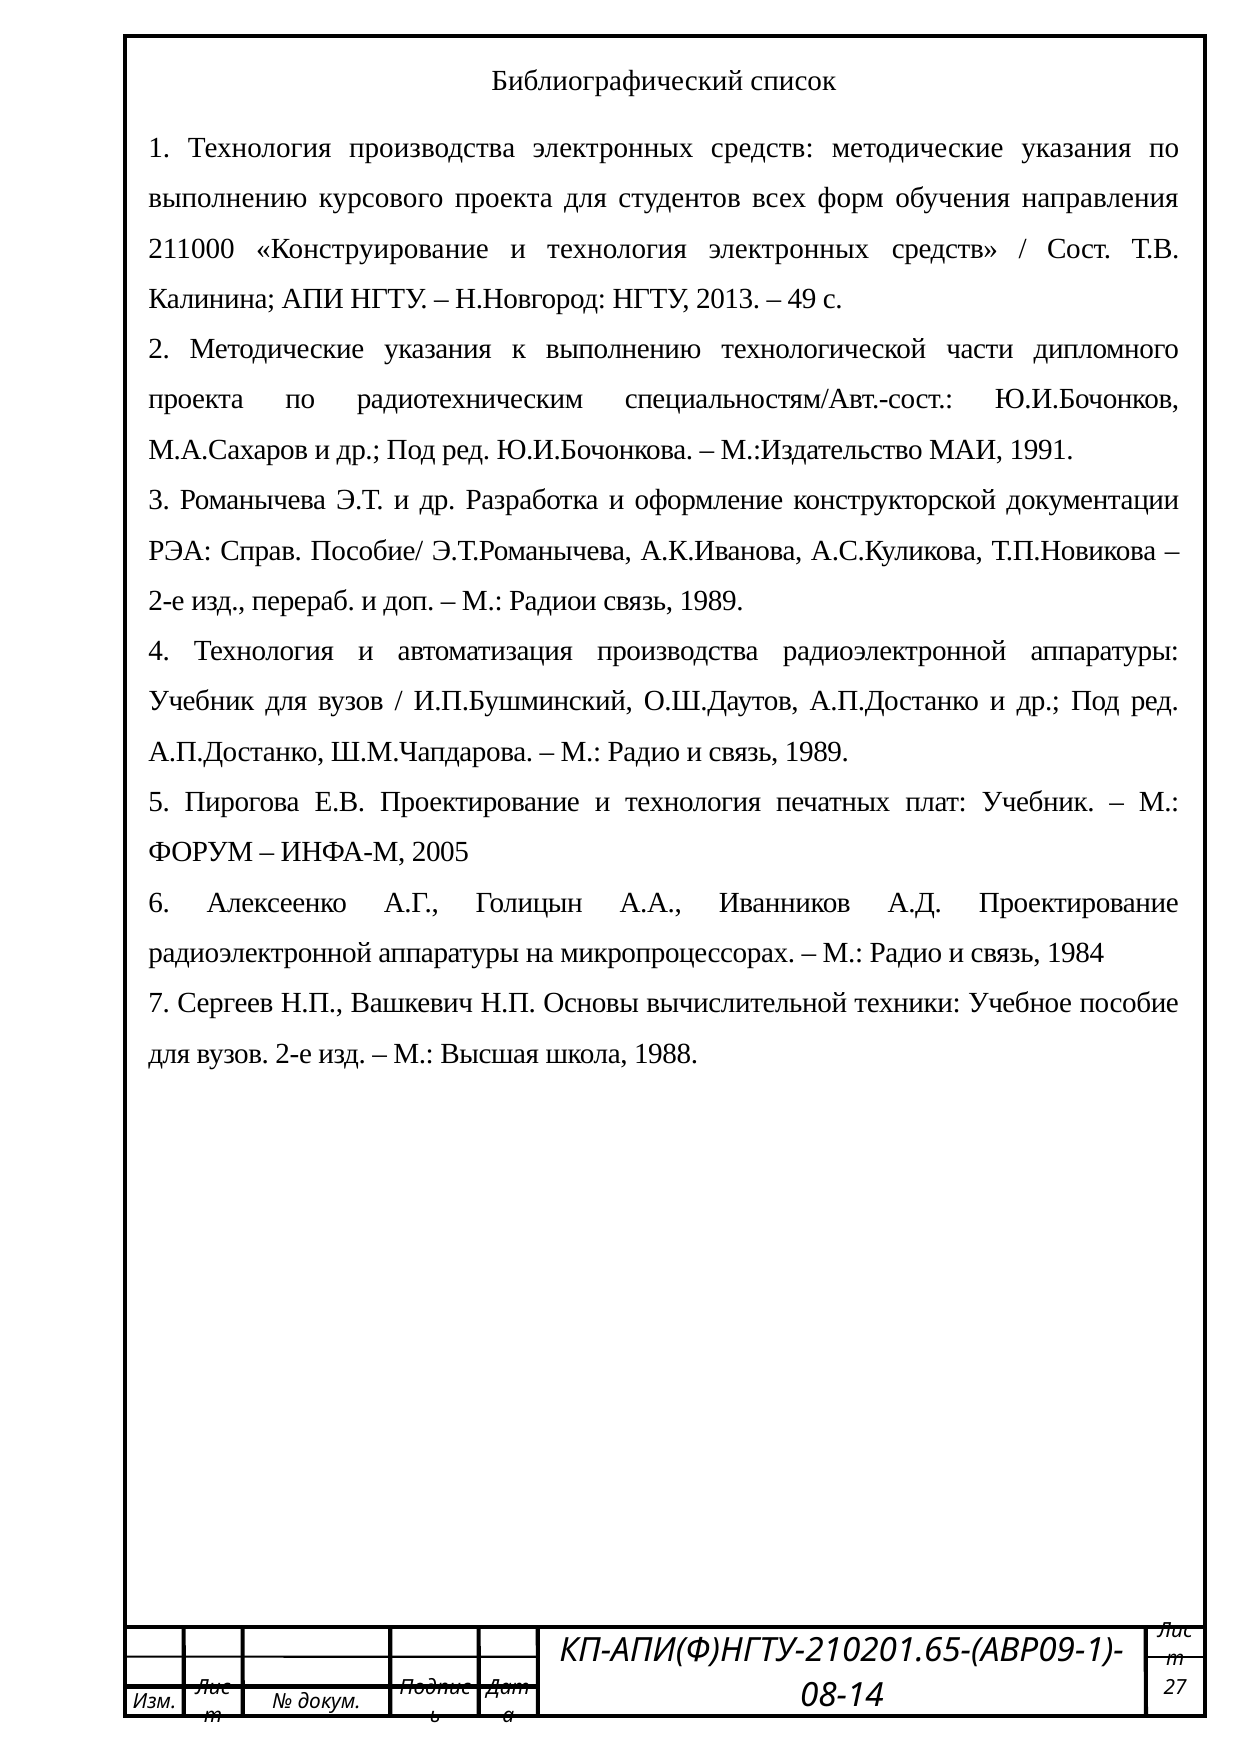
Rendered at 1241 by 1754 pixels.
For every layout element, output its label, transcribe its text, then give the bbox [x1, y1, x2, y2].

text 6. Алексеенко А.Г., Голицын А.А., Иванников А.Д. Проектирование радиоэлектронной аппаратуры на микропроцессорах. – М.: Радио и связь, 1984 [148, 885, 1179, 969]
text 7. Сергеев Н.П., Вашкевич Н.П. Основы вычислительной техники: Учебное пособие для вузов. 2-е изд. – М.: Высшая школа, 1988. [148, 985, 1179, 1069]
text 5. Пирогова Е.В. Проектирование и технология печатных плат: Учебник. – М.: ФОРУМ – ИНФА-М, 2005 [148, 784, 1179, 868]
text Библиографический список [148, 63, 1179, 97]
text 1. Технология производства электронных средств: методические указания по выполнению курсового проекта для студентов всех форм обучения направления 211000 «Конструирование и технология электронных средств» / Сост. Т.В. Калинина; АПИ НГТУ. – Н.Новгород: НГТУ, 2013. – 49 с. [148, 130, 1179, 314]
text 2. Методические указания к выполнению технологической части дипломного проекта по радиотехническим специальностям/Авт.-сост.: Ю.И.Бочонков, М.А.Сахаров и др.; Под ред. Ю.И.Бочонкова. – М.:Издательство МАИ, 1991. [148, 331, 1179, 466]
text 3. Романычева Э.Т. и др. Разработка и оформление конструкторской документации РЭА: Справ. Пособие/ Э.Т.Романычева, А.К.Иванова, А.С.Куликова, Т.П.Новикова – 2-е изд., перераб. и доп. – М.: Радиои связь, 1989. [148, 482, 1179, 616]
text 4. Технология и автоматизация производства радиоэлектронной аппаратуры: Учебник для вузов / И.П.Бушминский, О.Ш.Даутов, А.П.Достанко и др.; Под ред. А.П.Достанко, Ш.М.Чапдарова. – М.: Радио и связь, 1989. [148, 633, 1179, 767]
